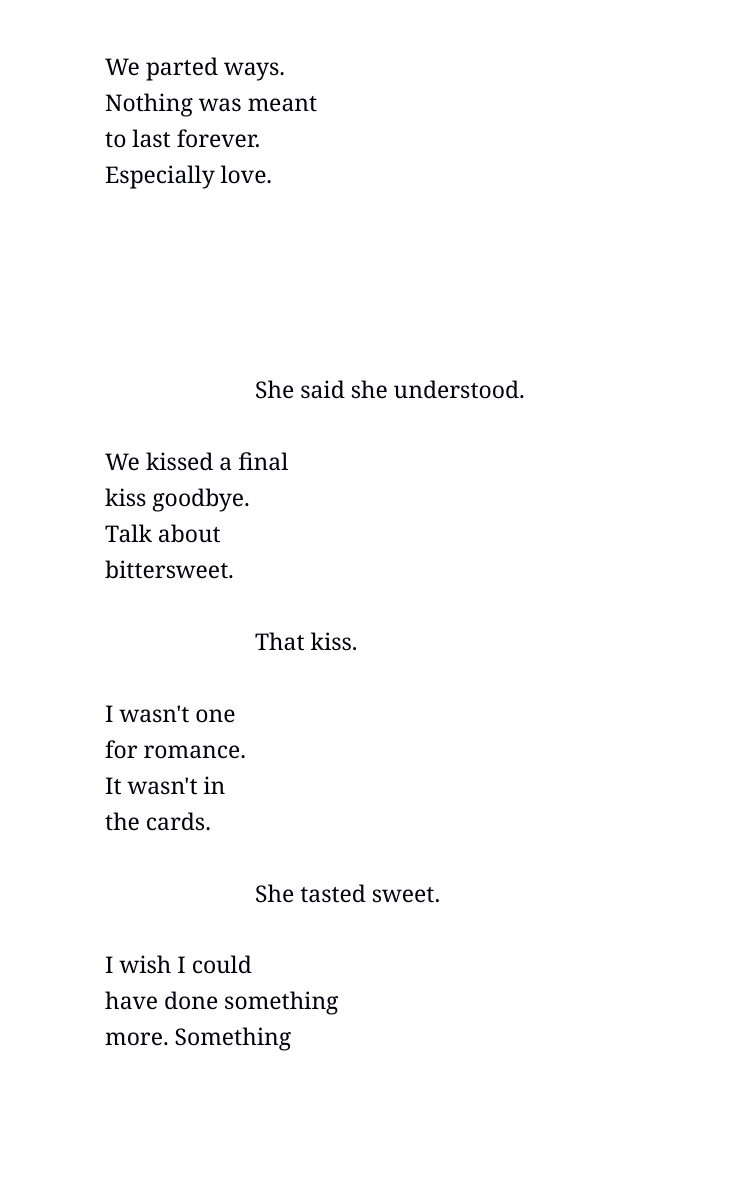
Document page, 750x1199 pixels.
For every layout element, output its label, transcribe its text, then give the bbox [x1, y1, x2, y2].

text have done something [105, 985, 645, 1017]
text to last forever. [105, 123, 645, 154]
text I wish I could [105, 949, 645, 981]
text She said she understood. [105, 374, 645, 406]
text She tasted sweet. [105, 877, 645, 909]
text That kiss. [105, 626, 645, 657]
text It wasn't in [105, 770, 645, 801]
text kiss goodbye. [105, 482, 645, 513]
text bittersweet. [105, 554, 645, 585]
text more. Something [105, 1021, 645, 1052]
text the cards. [105, 806, 645, 837]
text Talk about [105, 518, 645, 549]
text Especially love. [105, 159, 645, 190]
text I wasn't one [105, 698, 645, 729]
text We kissed a final [105, 446, 645, 477]
text for romance. [105, 734, 645, 765]
text Nothing was meant [105, 87, 645, 118]
text We parted ways. [105, 51, 645, 82]
